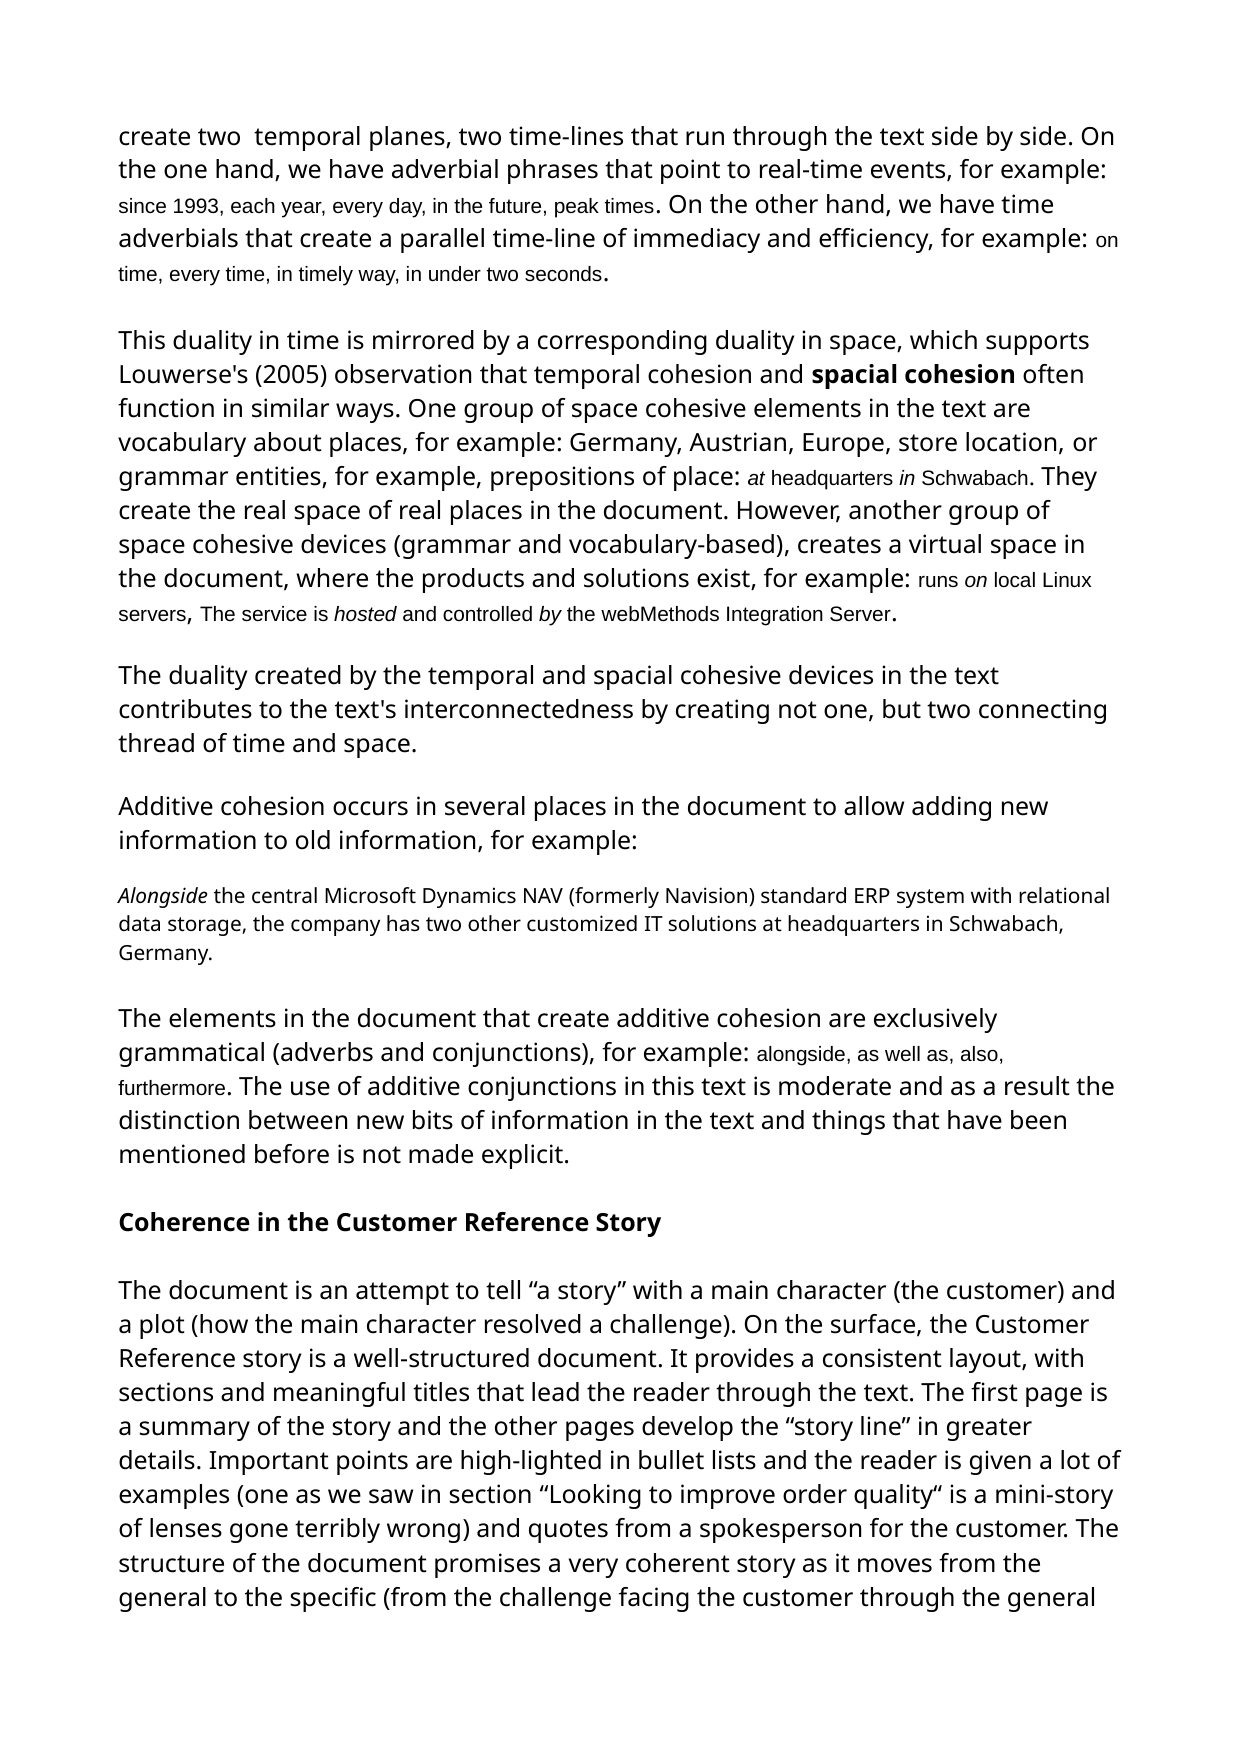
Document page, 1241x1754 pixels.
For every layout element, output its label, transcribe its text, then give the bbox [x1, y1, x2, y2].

text The elements in the document that create additive cohesion are exclusively grammatical (adverbs and conjunctions), for example: alongside, as well as, also, furthermore. The use of additive conjunctions in this text is moderate and as a result the distinction between new bits of information in the text and things that have been mentioned before is not made explicit. [118, 1000, 1122, 1171]
text Additive cohesion occurs in several places in the document to allow adding new information to old information, for example: [118, 789, 1122, 857]
text This duality in time is mirrored by a corresponding duality in space, which supports Louwerse's (2005) observation that temporal cohesion and spacial cohesion often function in similar ways. One group of space cohesive elements in the text are vocabulary about places, for example: Germany, Austrian, Europe, store location, or grammar entities, for example, prepositions of place: at headquarters in Schwabach. They create the real space of real places in the document. However, another group of space cohesive devices (grammar and vocabulary-based), creates a virtual space in the document, where the products and solutions exist, for example: runs on local Linux servers, The service is hosted and controlled by the webMethods Integration Server. [118, 322, 1122, 629]
text The duality created by the temporal and spacial cohesive devices in the text contributes to the text's interconnectedness by creating not one, but two connecting thread of time and space. [118, 658, 1122, 760]
text Alongside the central Microsoft Dynamics NAV (formerly Navision) standard ERP system with relational data storage, the company has two other customized IT solutions at headquarters in Schwabach, Germany. [118, 881, 1122, 966]
text create two temporal planes, two time-lines that run through the text side by side. On the one hand, we have adverbial phrases that point to real-time events, for example: since 1993, each year, every day, in the future, peak times. On the other hand, we have time adverbials that create a parallel time-line of immediacy and efficiency, for example: on time, every time, in timely way, in under two seconds. [118, 118, 1122, 288]
text Coherence in the Customer Reference Story [118, 1204, 1122, 1239]
text The document is an attempt to tell “a story” with a main character (the customer) and a plot (how the main character resolved a challenge). On the surface, the Customer Reference story is a well-structured document. It provides a consistent layout, with sections and meaningful titles that lead the reader through the text. The first page is a summary of the story and the other pages develop the “story line” in greater details. Important points are high-lighted in bullet lists and the reader is given a lot of examples (one as we saw in section “Looking to improve order quality“ is a mini-story of lenses gone terribly wrong) and quotes from a spokesperson for the customer. The structure of the document promises a very coherent story as it moves from the general to the specific (from the challenge facing the customer through the general [118, 1273, 1122, 1613]
